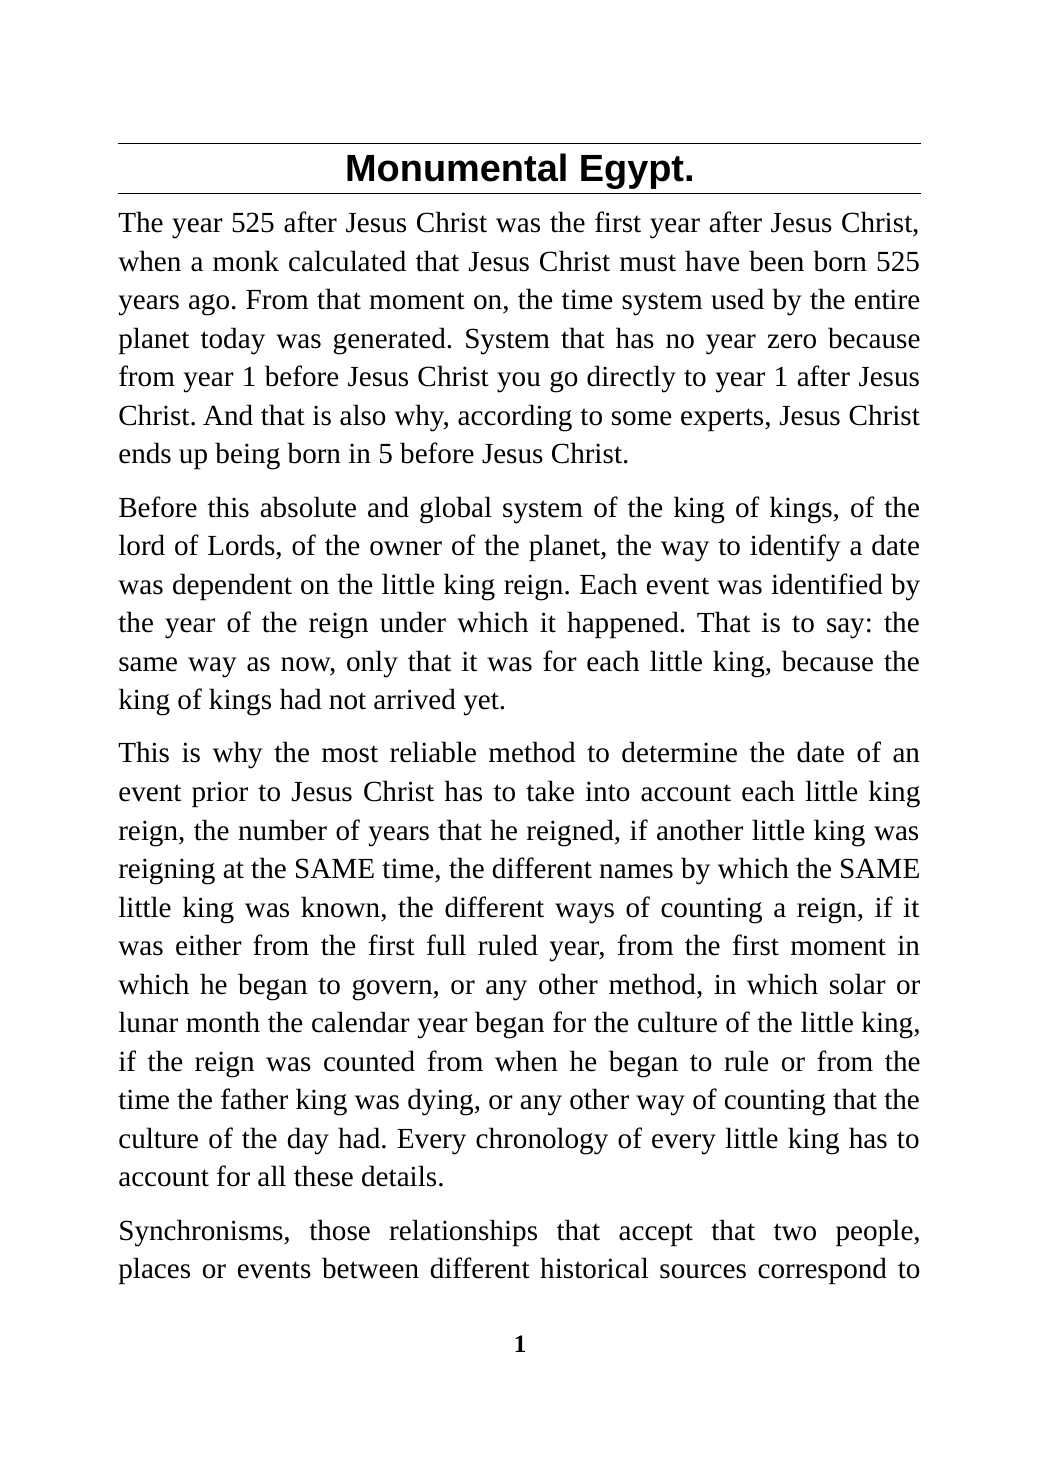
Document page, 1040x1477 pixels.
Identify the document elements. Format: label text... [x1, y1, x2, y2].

text This is why the most reliable method to determine the date of an event prior to Jesus Christ has to take into account each little king reign, the number of years that he reigned, if another little king was reigning at the SAME time, the different names by which the SAME little king was known, the different ways of counting a reign, if it was either from the first full ruled year, from the first moment in which he began to govern, or any other method, in which solar or lunar month the calendar year began for the culture of the little king, if the reign was counted from when he began to rule or from the time the father king was dying, or any other way of counting that the culture of the day had. Every chronology of every little king has to account for all these details. [118, 736, 921, 1193]
subtitle Monumental Egypt. [118, 144, 921, 193]
text Synchronisms, those relationships that accept that two people, places or events between different historical sources correspond to [118, 1213, 921, 1285]
text Before this absolute and global system of the king of kings, of the lord of Lords, of the owner of the planet, the way to identify a date was dependent on the little king reign. Each event was identified by the year of the reign under which it happened. That is to say: the same way as now, only that it was for each little king, because the king of kings had not arrived yet. [118, 490, 921, 716]
text The year 525 after Jesus Christ was the first year after Jesus Christ, when a monk calculated that Jesus Christ must have been born 525 years ago. From that moment on, the time system used by the entire planet today was generated. System that has no year zero because from year 1 before Jesus Christ you go directly to year 1 after Jesus Christ. And that is also why, according to some experts, Jesus Christ ends up being born in 5 before Jesus Christ. [118, 205, 921, 470]
